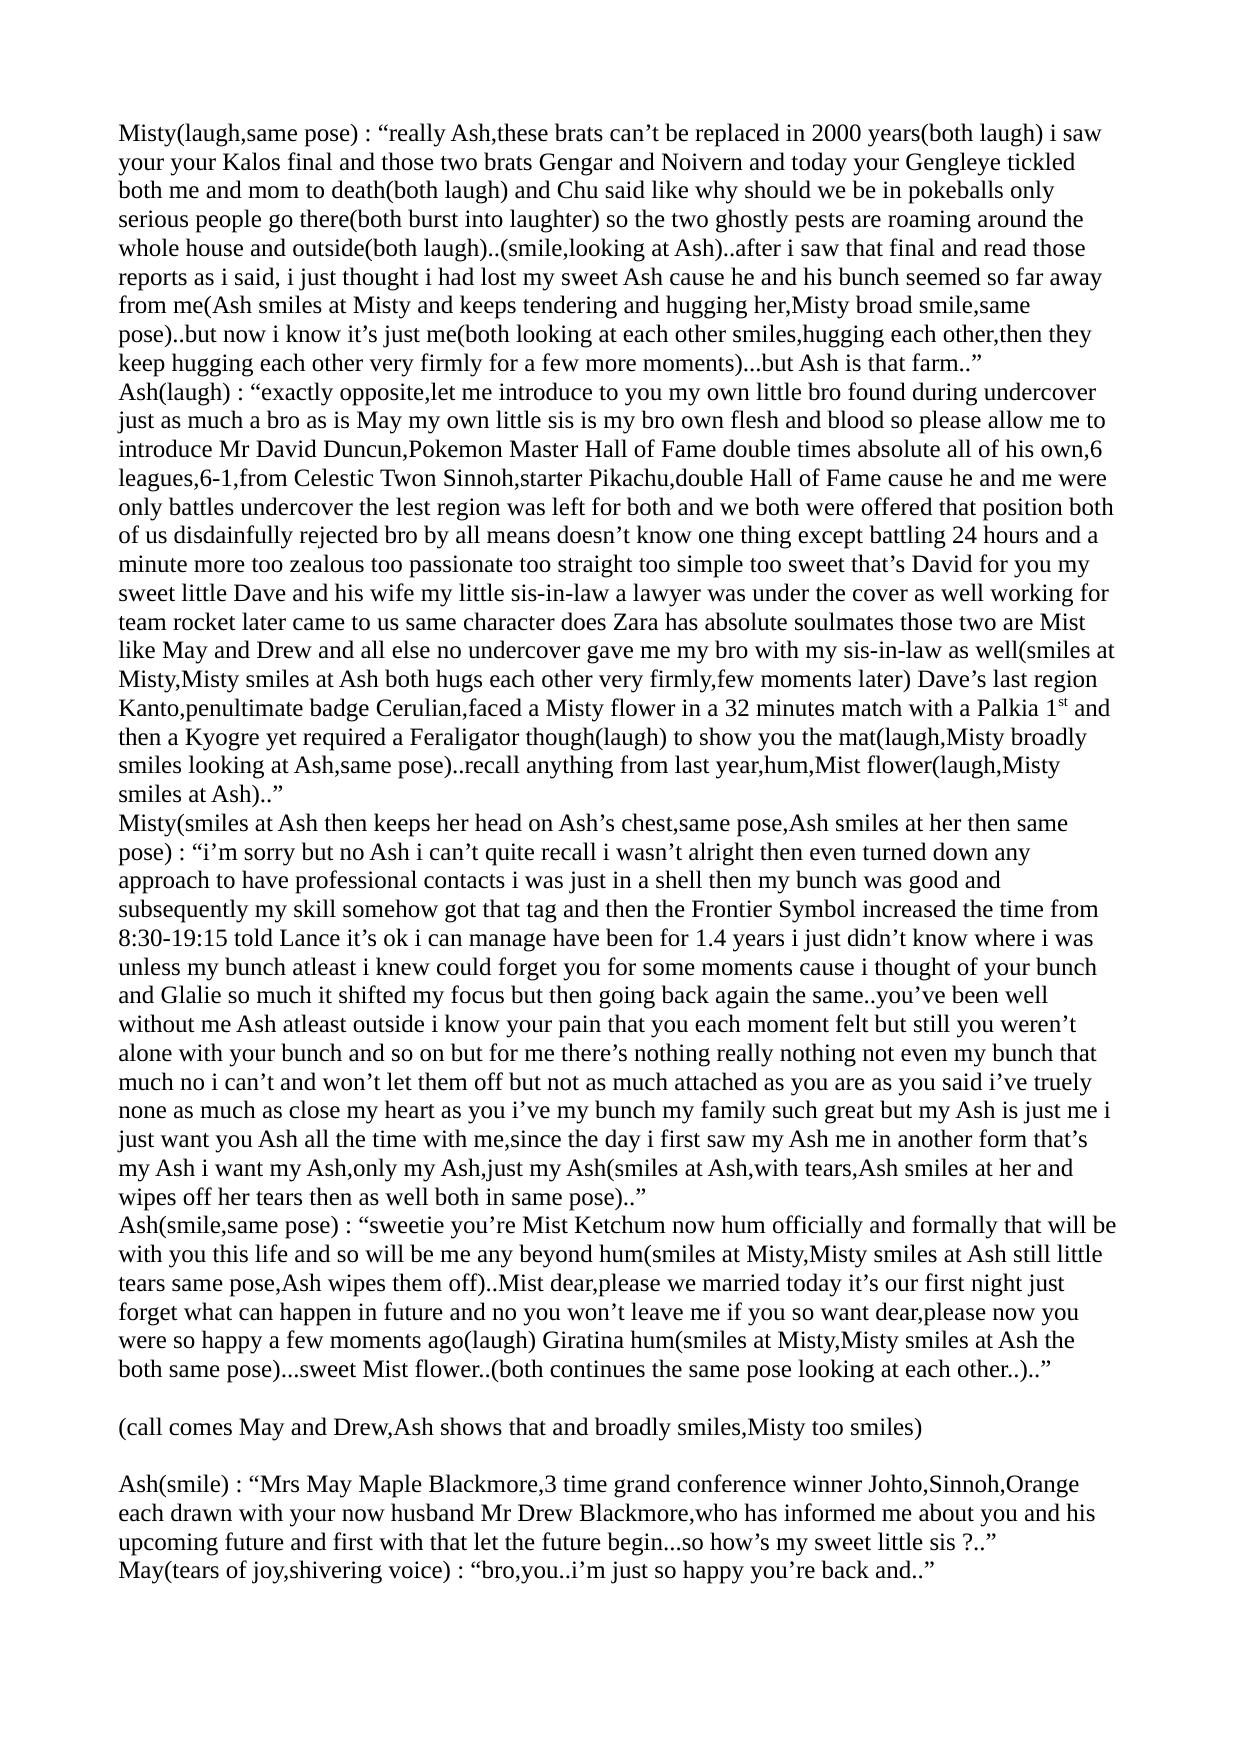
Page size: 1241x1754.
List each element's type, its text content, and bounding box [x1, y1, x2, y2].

text May(tears of joy,shivering voice) : “bro,you..i’m just so happy you’re back and..” [118, 1556, 1122, 1584]
text Misty(laugh,same pose) : “really Ash,these brats can’t be replaced in 2000 years(both laugh) i saw your your Kalos final and those two brats Gengar and Noivern and today your Gengleye tickled both me and mom to death(both laugh) and Chu said like why should we be in pokeballs only serious people go there(both burst into laughter) so the two ghostly pests are roaming around the whole house and outside(both laugh)..(smile,looking at Ash)..after i saw that final and read those reports as i said, i just thought i had lost my sweet Ash cause he and his bunch seemed so far away from me(Ash smiles at Misty and keeps tendering and hugging her,Misty broad smile,same pose)..but now i know it’s just me(both looking at each other smiles,hugging each other,then they keep hugging each other very firmly for a few more moments)...but Ash is that farm..” [118, 118, 1122, 377]
text Misty(smiles at Ash then keeps her head on Ash’s chest,same pose,Ash smiles at her then same pose) : “i’m sorry but no Ash i can’t quite recall i wasn’t alright then even turned down any approach to have professional contacts i was just in a shell then my bunch was good and subsequently my skill somehow got that tag and then the Frontier Symbol increased the time from 8:30-19:15 told Lance it’s ok i can manage have been for 1.4 years i just didn’t know where i was unless my bunch atleast i knew could forget you for some moments cause i thought of your bunch and Glalie so much it shifted my focus but then going back again the same..you’ve been well without me Ash atleast outside i know your pain that you each moment felt but still you weren’t alone with your bunch and so on but for me there’s nothing really nothing not even my bunch that much no i can’t and won’t let them off but not as much attached as you are as you said i’ve truely none as much as close my heart as you i’ve my bunch my family such great but my Ash is just me i just want you Ash all the time with me,since the day i first saw my Ash me in another form that’s my Ash i want my Ash,only my Ash,just my Ash(smiles at Ash,with tears,Ash smiles at her and wipes off her tears then as well both in same pose)..” [118, 808, 1122, 1211]
text (call comes May and Drew,Ash shows that and broadly smiles,Misty too smiles) [118, 1412, 1122, 1441]
text Ash(smile) : “Mrs May Maple Blackmore,3 time grand conference winner Johto,Sinnoh,Orange each drawn with your now husband Mr Drew Blackmore,who has informed me about you and his upcoming future and first with that let the future begin...so how’s my sweet little sis ?..” [118, 1469, 1122, 1556]
text Ash(smile,same pose) : “sweetie you’re Mist Ketchum now hum officially and formally that will be with you this life and so will be me any beyond hum(smiles at Misty,Misty smiles at Ash still little tears same pose,Ash wipes them off)..Mist dear,please we married today it’s our first night just forget what can happen in future and no you won’t leave me if you so want dear,please now you were so happy a few moments ago(laugh) Giratina hum(smiles at Misty,Misty smiles at Ash the both same pose)...sweet Mist flower..(both continues the same pose looking at each other..)..” [118, 1211, 1122, 1383]
text Ash(laugh) : “exactly opposite,let me introduce to you my own little bro found during undercover just as much a bro as is May my own little sis is my bro own flesh and blood so please allow me to introduce Mr David Duncun,Pokemon Master Hall of Fame double times absolute all of his own,6 leagues,6-1,from Celestic Twon Sinnoh,starter Pikachu,double Hall of Fame cause he and me were only battles undercover the lest region was left for both and we both were offered that position both of us disdainfully rejected bro by all means doesn’t know one thing except battling 24 hours and a minute more too zealous too passionate too straight too simple too sweet that’s David for you my sweet little Dave and his wife my little sis-in-law a lawyer was under the cover as well working for team rocket later came to us same character does Zara has absolute soulmates those two are Mist like May and Drew and all else no undercover gave me my bro with my sis-in-law as well(smiles at Misty,Misty smiles at Ash both hugs each other very firmly,few moments later) Dave’s last region Kanto,penultimate badge Cerulian,faced a Misty flower in a 32 minutes match with a Palkia 1st and then a Kyogre yet required a Feraligator though(laugh) to show you the mat(laugh,Misty broadly smiles looking at Ash,same pose)..recall anything from last year,hum,Mist flower(laugh,Misty smiles at Ash)..” [118, 377, 1122, 808]
